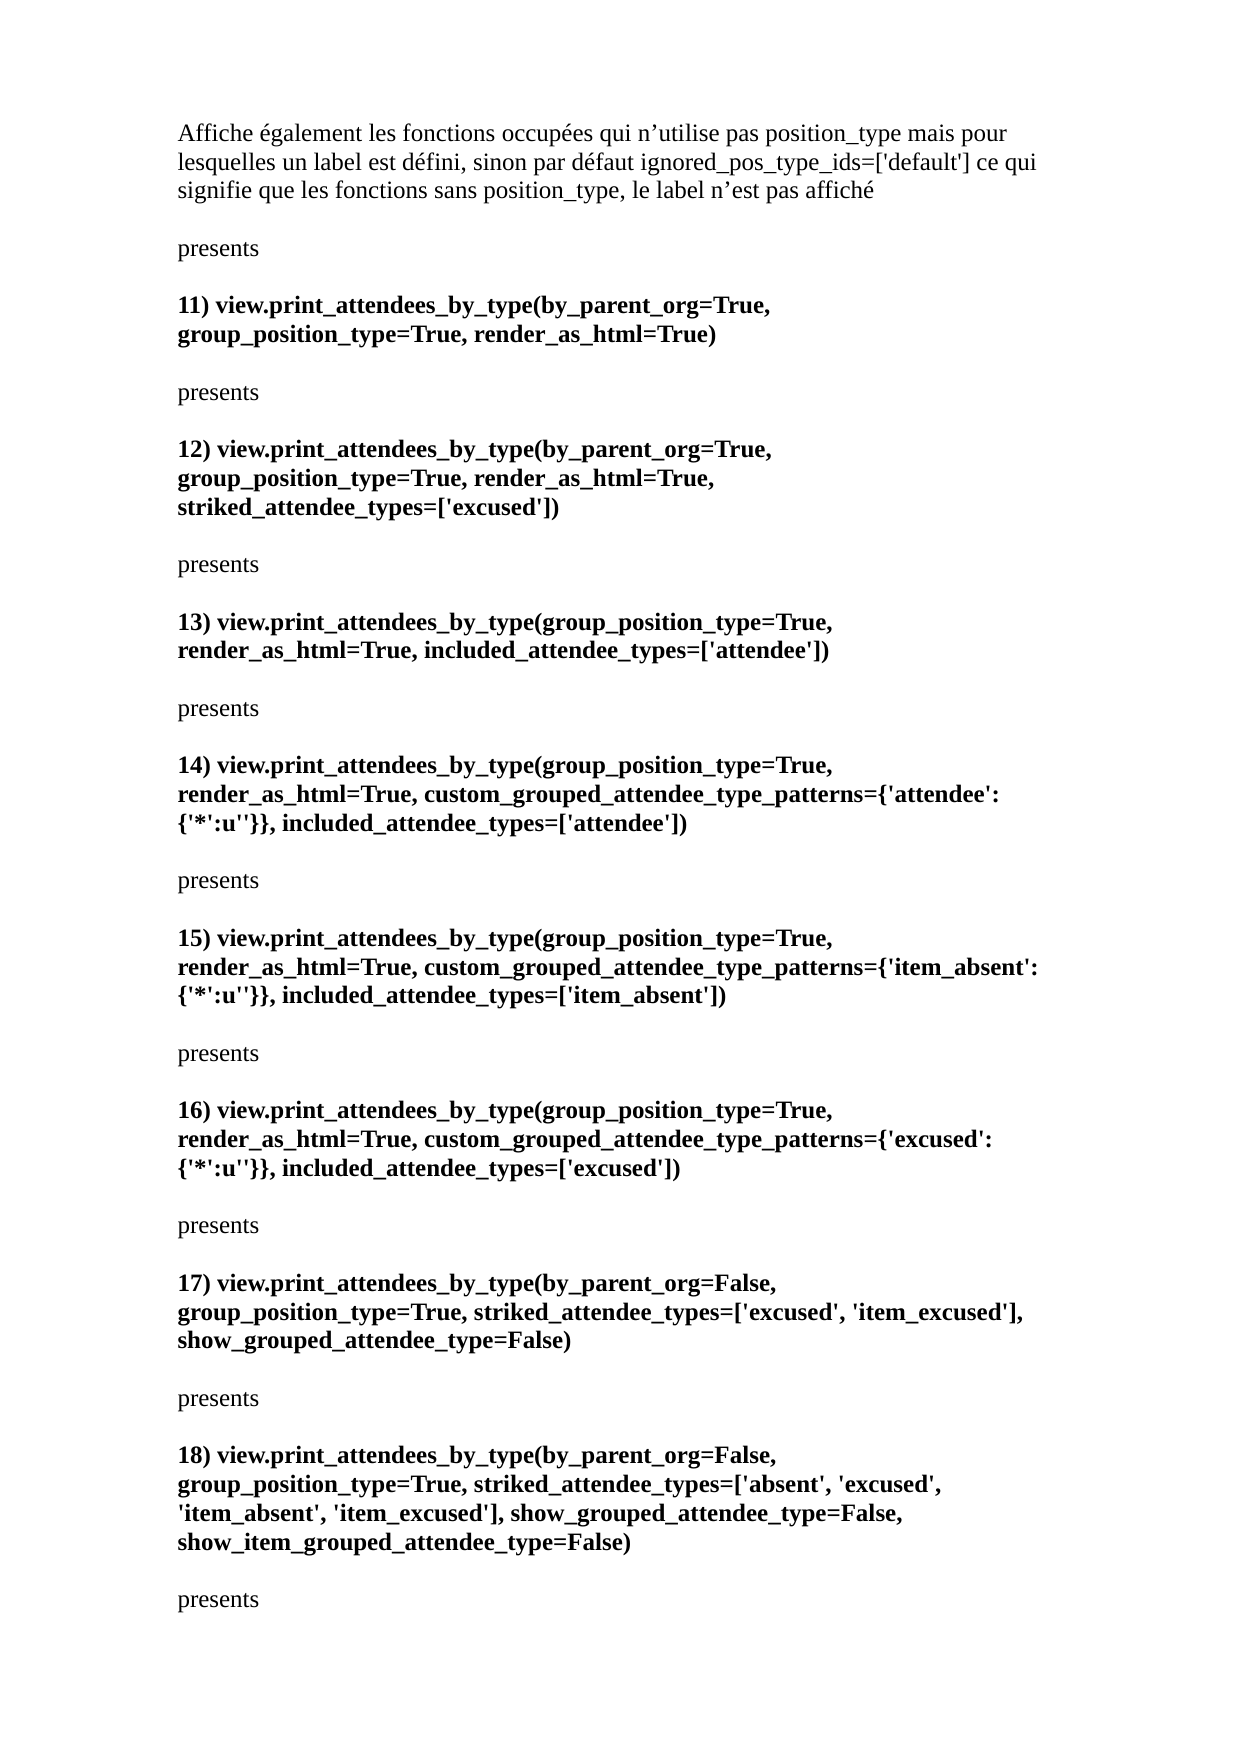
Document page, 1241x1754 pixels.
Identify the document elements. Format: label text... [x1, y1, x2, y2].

text presents [177, 693, 1063, 722]
text 18) view.print_attendees_by_type(by_parent_org=False, group_position_type=True, striked_attendee_types=['absent', 'excused', 'item_absent', 'item_excused'], show_grouped_attendee_type=False, show_item_grouped_attendee_type=False) [177, 1441, 1063, 1556]
text presents [177, 549, 1063, 578]
text Affiche également les fonctions occupées qui n’utilise pas position_type mais pour lesquelles un label est défini, sinon par défaut ignored_pos_type_ids=['default'] ce qui signifie que les fonctions sans position_type, le label n’est pas affiché [177, 118, 1063, 204]
text 16) view.print_attendees_by_type(group_position_type=True, render_as_html=True, custom_grouped_attendee_type_patterns={'excused':{'*':u''}}, included_attendee_types=['excused']) [177, 1096, 1063, 1182]
text presents [177, 1211, 1063, 1239]
text 15) view.print_attendees_by_type(group_position_type=True, render_as_html=True, custom_grouped_attendee_type_patterns={'item_absent':{'*':u''}}, included_attendee_types=['item_absent']) [177, 923, 1063, 1009]
text presents [177, 866, 1063, 894]
text presents [177, 233, 1063, 262]
text presents [177, 1383, 1063, 1412]
text 17) view.print_attendees_by_type(by_parent_org=False, group_position_type=True, striked_attendee_types=['excused', 'item_excused'], show_grouped_attendee_type=False) [177, 1268, 1063, 1354]
text 12) view.print_attendees_by_type(by_parent_org=True, group_position_type=True, render_as_html=True, striked_attendee_types=['excused']) [177, 434, 1063, 521]
text presents [177, 377, 1063, 406]
text 11) view.print_attendees_by_type(by_parent_org=True, group_position_type=True, render_as_html=True) [177, 291, 1063, 348]
text 14) view.print_attendees_by_type(group_position_type=True, render_as_html=True, custom_grouped_attendee_type_patterns={'attendee':{'*':u''}}, included_attendee_types=['attendee']) [177, 751, 1063, 837]
text presents [177, 1038, 1063, 1067]
text 13) view.print_attendees_by_type(group_position_type=True, render_as_html=True, included_attendee_types=['attendee']) [177, 607, 1063, 664]
text presents [177, 1584, 1063, 1613]
